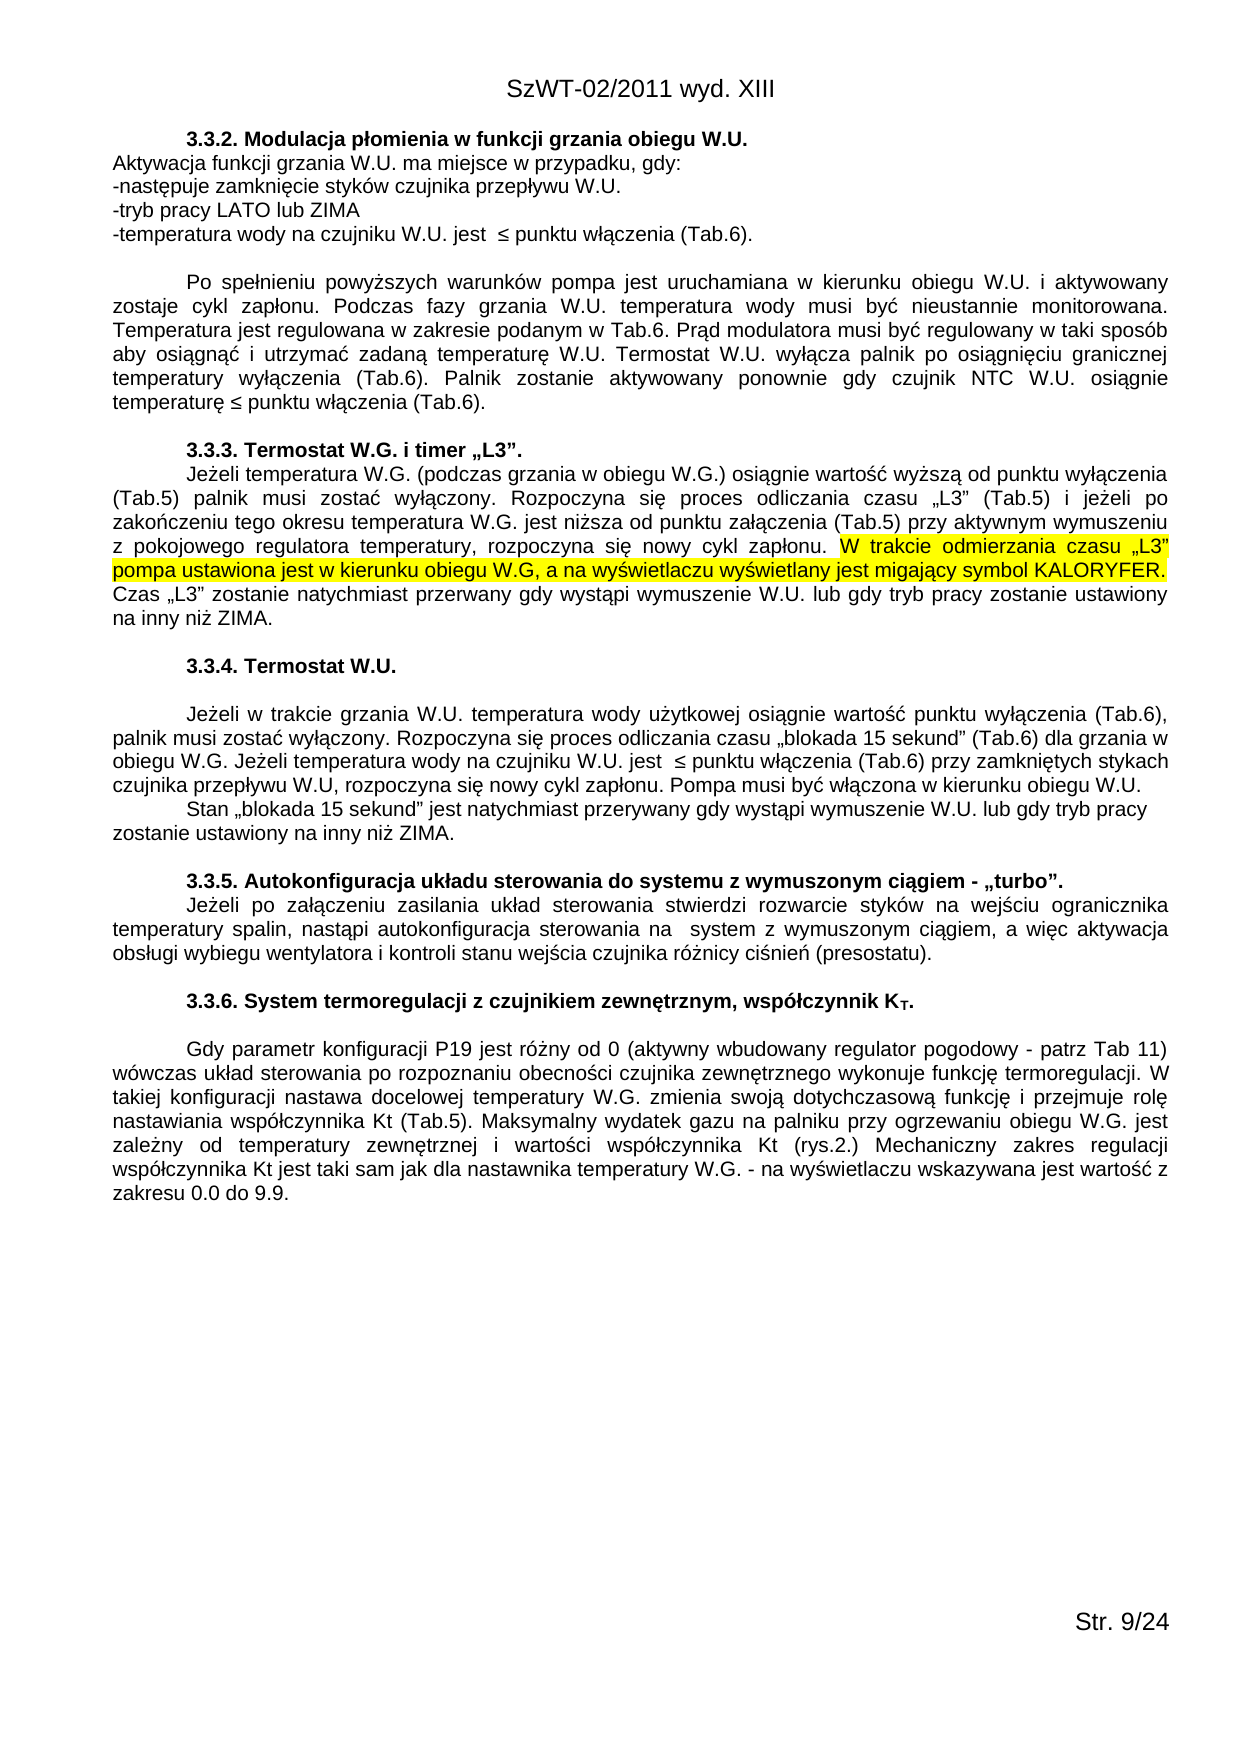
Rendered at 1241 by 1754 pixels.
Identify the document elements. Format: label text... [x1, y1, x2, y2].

text -tryb pracy LATO lub ZIMA [112, 198, 1169, 222]
subtitle 3.3.2. Modulacja płomienia w funkcji grzania obiegu W.U. [186, 126, 1169, 150]
subtitle 3.3.3. Termostat W.G. i timer „L3”. [186, 438, 1169, 462]
subtitle 3.3.6. System termoregulacji z czujnikiem zewnętrznym, współczynnik KT. [186, 989, 1169, 1013]
text Stan „blokada 15 sekund” jest natychmiast przerywany gdy wystąpi wymuszenie W.U. lub gdy tryb pracy zostanie ustawiony na inny niż ZIMA. [112, 797, 1169, 845]
subtitle 3.3.5. Autokonfiguracja układu sterowania do systemu z wymuszonym ciągiem - „turbo”. [186, 869, 1169, 893]
text Czas „L3” zostanie natychmiast przerwany gdy wystąpi wymuszenie W.U. lub gdy tryb pracy zostanie ustawiony na inny niż ZIMA. [112, 582, 1169, 629]
text Gdy parametr konfiguracji P19 jest różny od 0 (aktywny wbudowany regulator pogodowy - patrz Tab 11) wówczas układ sterowania po rozpoznaniu obecności czujnika zewnętrznego wykonuje funkcję termoregulacji. W takiej konfiguracji nastawa docelowej temperatury W.G. zmienia swoją dotychczasową funkcję i przejmuje rolę nastawiania współczynnika Kt (Tab.5). Maksymalny wydatek gazu na palniku przy ogrzewaniu obiegu W.G. jest zależny od temperatury zewnętrznej i wartości współczynnika Kt (rys.2.) Mechaniczny zakres regulacji współczynnika Kt jest taki sam jak dla nastawnika temperatury W.G. - na wyświetlaczu wskazywana jest wartość z zakresu 0.0 do 9.9. [112, 1037, 1169, 1204]
text Jeżeli po załączeniu zasilania układ sterowania stwierdzi rozwarcie styków na wejściu ogranicznika temperatury spalin, nastąpi autokonfiguracja sterowania na system z wymuszonym ciągiem, a więc aktywacja obsługi wybiegu wentylatora i kontroli stanu wejścia czujnika różnicy ciśnień (presostatu). [112, 893, 1169, 965]
text -następuje zamknięcie styków czujnika przepływu W.U. [112, 174, 1169, 198]
text Aktywacja funkcji grzania W.U. ma miejsce w przypadku, gdy: [112, 150, 1169, 174]
text Jeżeli temperatura W.G. (podczas grzania w obiegu W.G.) osiągnie wartość wyższą od punktu wyłączenia (Tab.5) palnik musi zostać wyłączony. Rozpoczyna się proces odliczania czasu „L3” (Tab.5) i jeżeli po zakończeniu tego okresu temperatura W.G. jest niższa od punktu załączenia (Tab.5) przy aktywnym wymuszeniu z pokojowego regulatora temperatury, rozpoczyna się nowy cykl zapłonu. W trakcie odmierzania czasu „L3” pompa ustawiona jest w kierunku obiegu W.G, a na wyświetlaczu wyświetlany jest migający symbol KALORYFER. [112, 462, 1169, 582]
text -temperatura wody na czujniku W.U. jest ≤ punktu włączenia (Tab.6). [112, 222, 1169, 246]
text Po spełnieniu powyższych warunków pompa jest uruchamiana w kierunku obiegu W.U. i aktywowany zostaje cykl zapłonu. Podczas fazy grzania W.U. temperatura wody musi być nieustannie monitorowana. Temperatura jest regulowana w zakresie podanym w Tab.6. Prąd modulatora musi być regulowany w taki sposób aby osiągnąć i utrzymać zadaną temperaturę W.U. Termostat W.U. wyłącza palnik po osiągnięciu granicznej temperatury wyłączenia (Tab.6). Palnik zostanie aktywowany ponownie gdy czujnik NTC W.U. osiągnie temperaturę ≤ punktu włączenia (Tab.6). [112, 270, 1169, 414]
subtitle 3.3.4. Termostat W.U. [186, 653, 1169, 677]
text Jeżeli w trakcie grzania W.U. temperatura wody użytkowej osiągnie wartość punktu wyłączenia (Tab.6), palnik musi zostać wyłączony. Rozpoczyna się proces odliczania czasu „blokada 15 sekund” (Tab.6) dla grzania w obiegu W.G. Jeżeli temperatura wody na czujniku W.U. jest ≤ punktu włączenia (Tab.6) przy zamkniętych stykach czujnika przepływu W.U, rozpoczyna się nowy cykl zapłonu. Pompa musi być włączona w kierunku obiegu W.U. [112, 701, 1169, 797]
